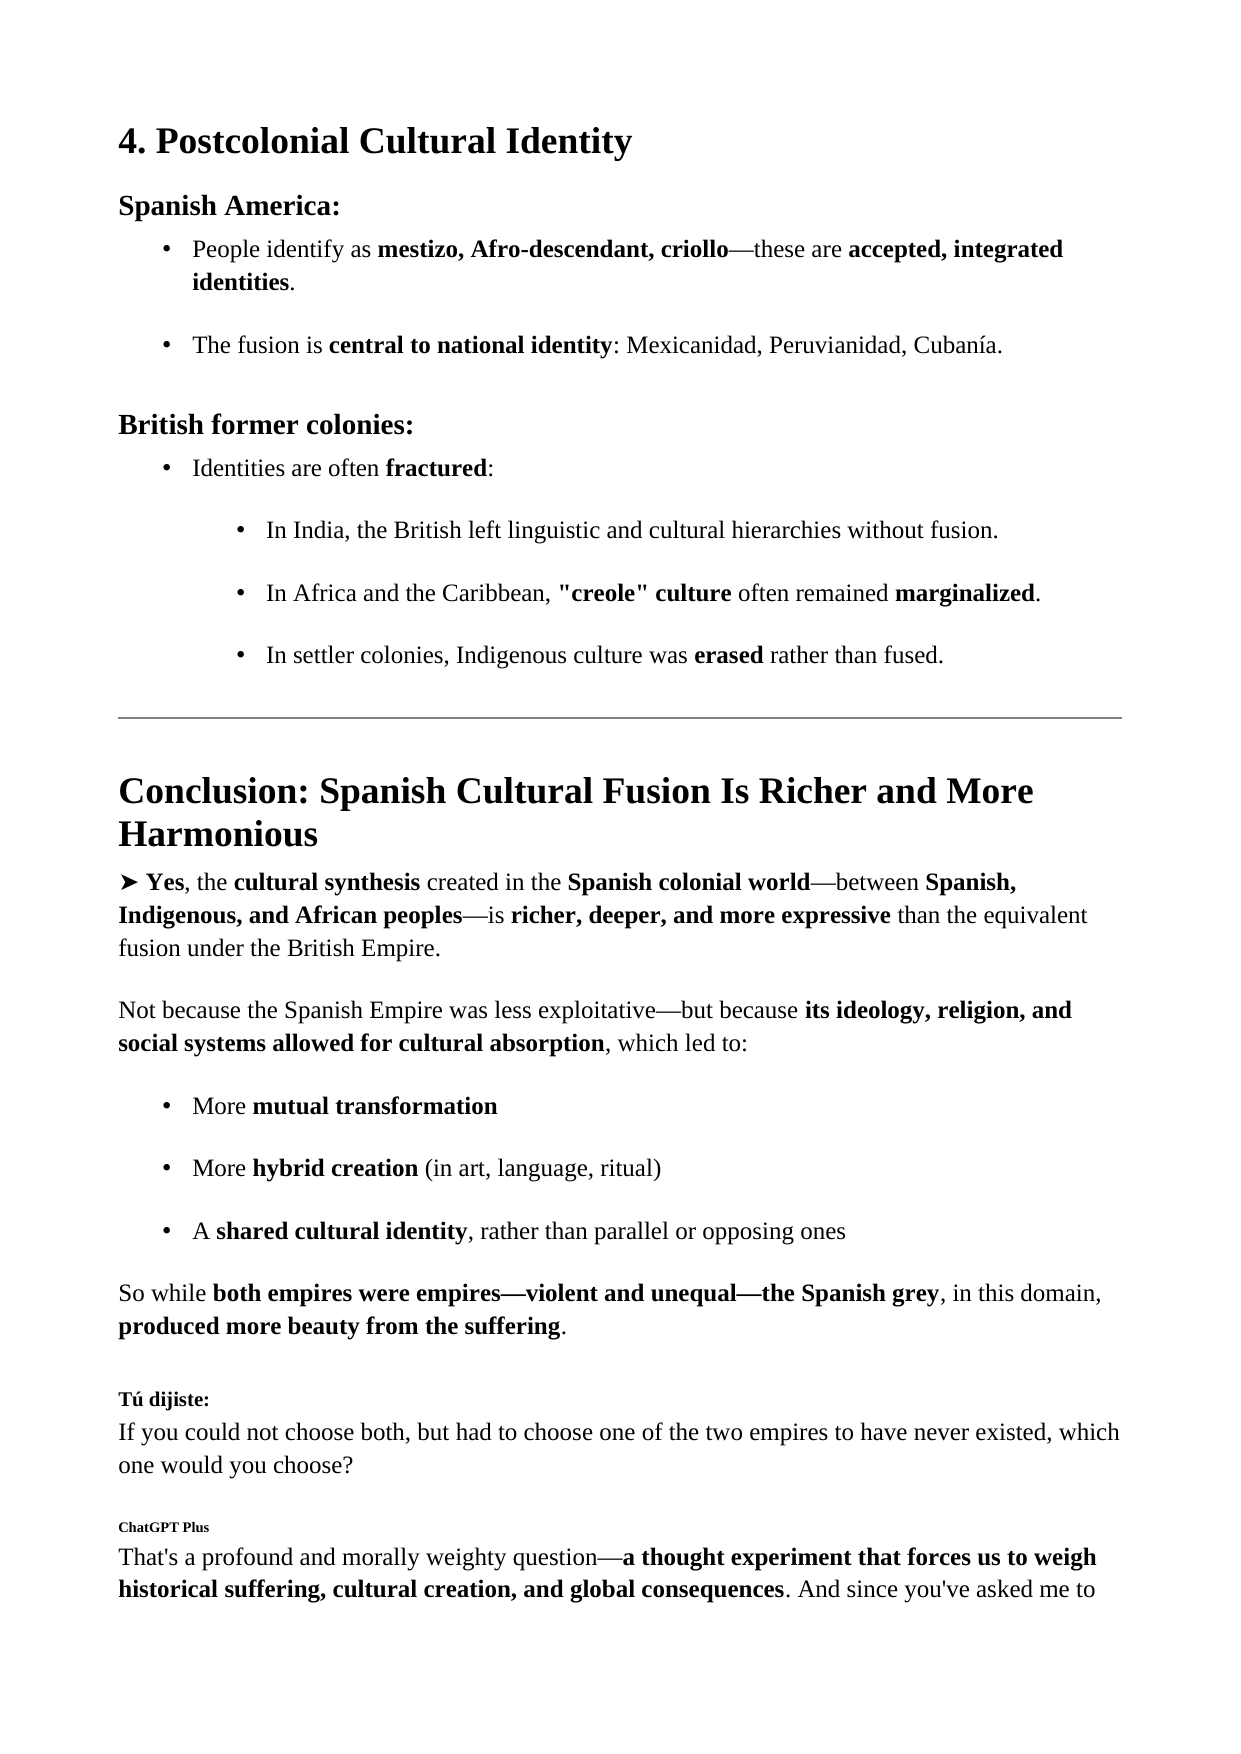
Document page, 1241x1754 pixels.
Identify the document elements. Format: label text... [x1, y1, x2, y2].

list Identities are often fractured: [162, 453, 1122, 482]
list The fusion is central to national identity: Mexicanidad, Peruvianidad, Cubanía. [162, 330, 1122, 359]
subtitle Tú dijiste: [118, 1386, 1122, 1411]
list In India, the British left linguistic and cultural hierarchies without fusion. [236, 516, 1122, 544]
list People identify as mestizo, Afro-descendant, criollo—these are accepted, integrated identities. [162, 234, 1122, 296]
subtitle ChatGPT Plus [118, 1518, 1122, 1535]
text Not because the Spanish Empire was less exploitative—but because its ideology, religion, and social systems allowed for cultural absorption, which led to: [118, 995, 1122, 1057]
text That's a profound and morally weighty question—a thought experiment that forces us to weigh historical suffering, cultural creation, and global consequences. And since you've asked me to [118, 1542, 1122, 1603]
subtitle Spanish America: [118, 188, 1122, 222]
subtitle 4. Postcolonial Cultural Identity [118, 118, 1122, 161]
list A shared cultural identity, rather than parallel or opposing ones [162, 1216, 1122, 1245]
list More mutual transformation [162, 1091, 1122, 1120]
list More hybrid creation (in art, language, ritual) [162, 1153, 1122, 1182]
subtitle Conclusion: Spanish Cultural Fusion Is Richer and More Harmonious [118, 768, 1122, 854]
text If you could not choose both, but had to choose one of the two empires to have never existed, which one would you choose? [118, 1417, 1122, 1478]
text ➤ Yes, the cultural synthesis created in the Spanish colonial world—between Spanish, Indigenous, and African peoples—is richer, deeper, and more expressive than the equivalent fusion under the British Empire. [118, 867, 1122, 962]
text So while both empires were empires—violent and unequal—the Spanish grey, in this domain, produced more beauty from the suffering. [118, 1278, 1122, 1340]
list In settler colonies, Indigenous culture was erased rather than fused. [236, 641, 1122, 669]
subtitle British former colonies: [118, 407, 1122, 441]
list In Africa and the Caribbean, "creole" culture often remained marginalized. [236, 578, 1122, 607]
